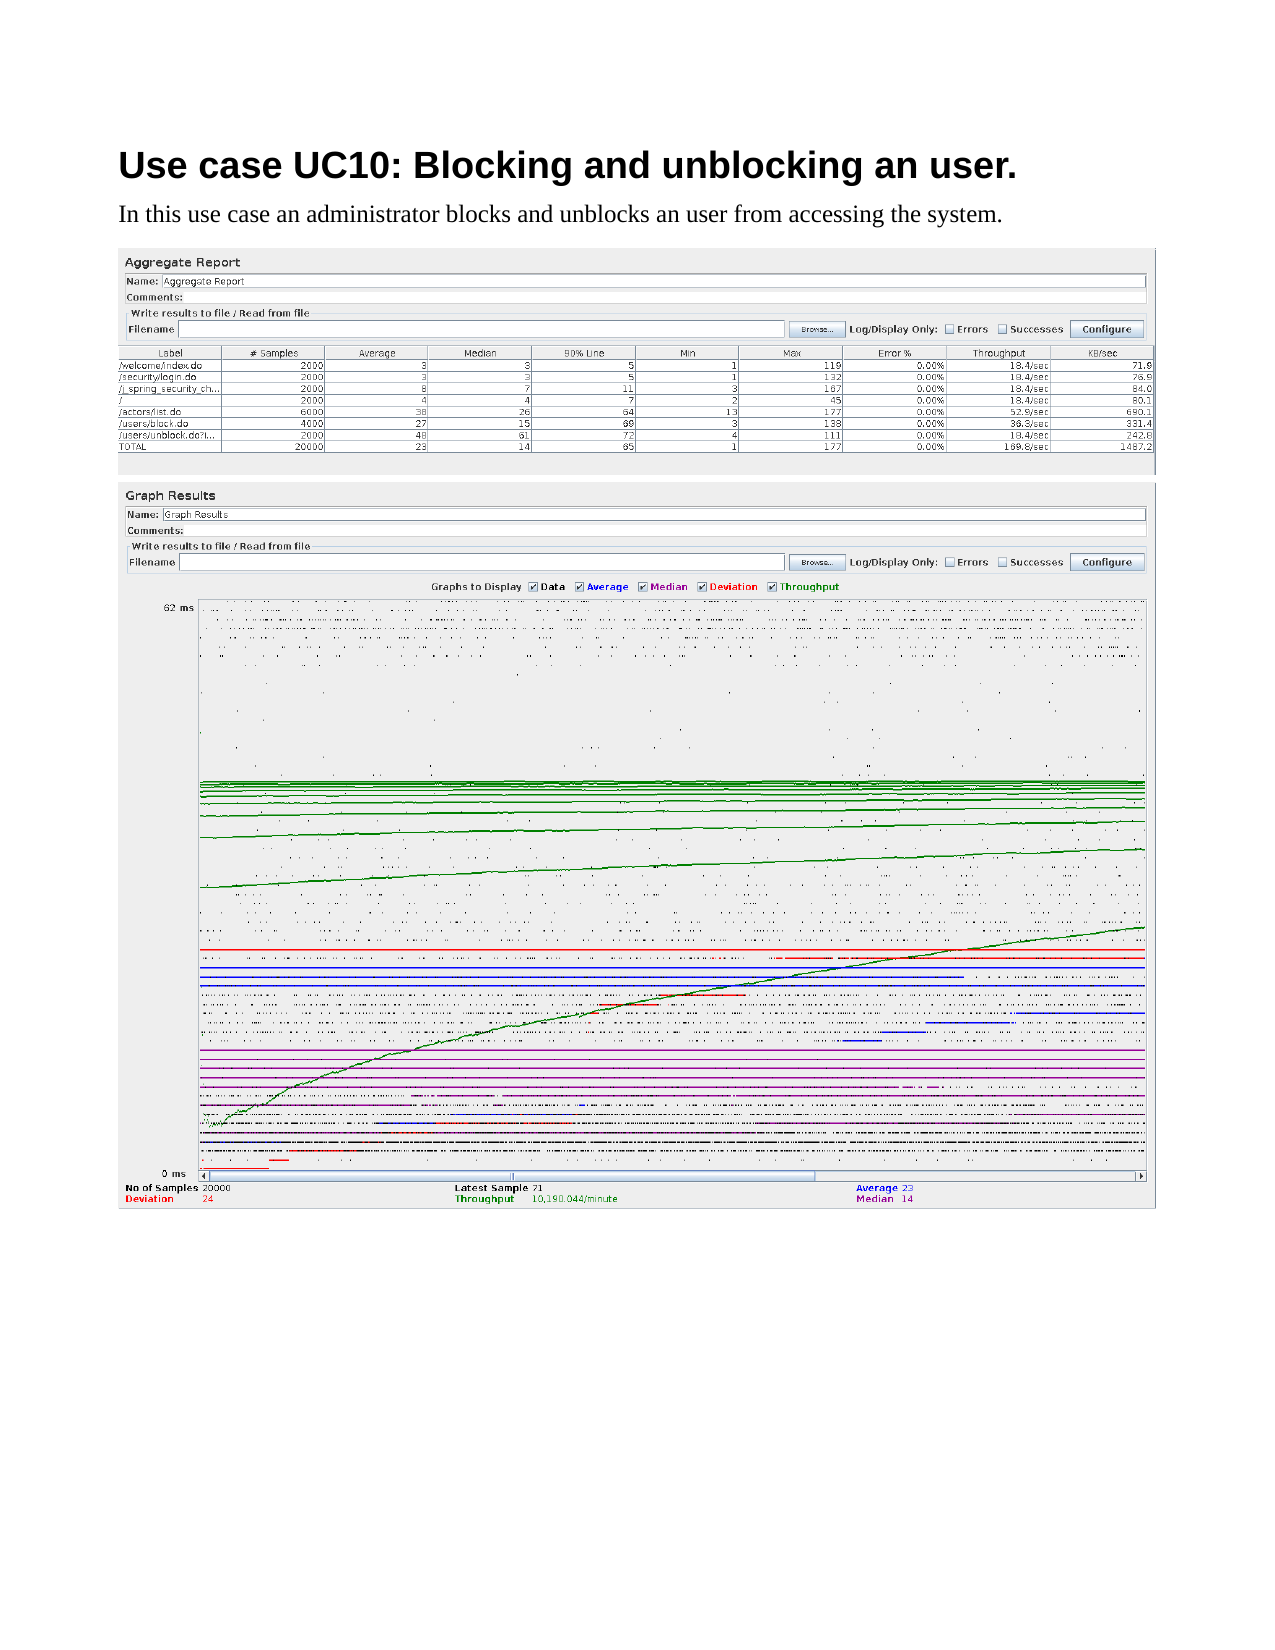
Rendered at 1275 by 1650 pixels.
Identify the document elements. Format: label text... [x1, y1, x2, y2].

picture [118, 482, 1157, 1209]
picture [118, 248, 1157, 475]
text In this use case an administrator blocks and unblocks an user from accessing the system. [118, 199, 1157, 228]
subtitle Use case UC10: Blocking and unblocking an user. [118, 143, 1157, 187]
